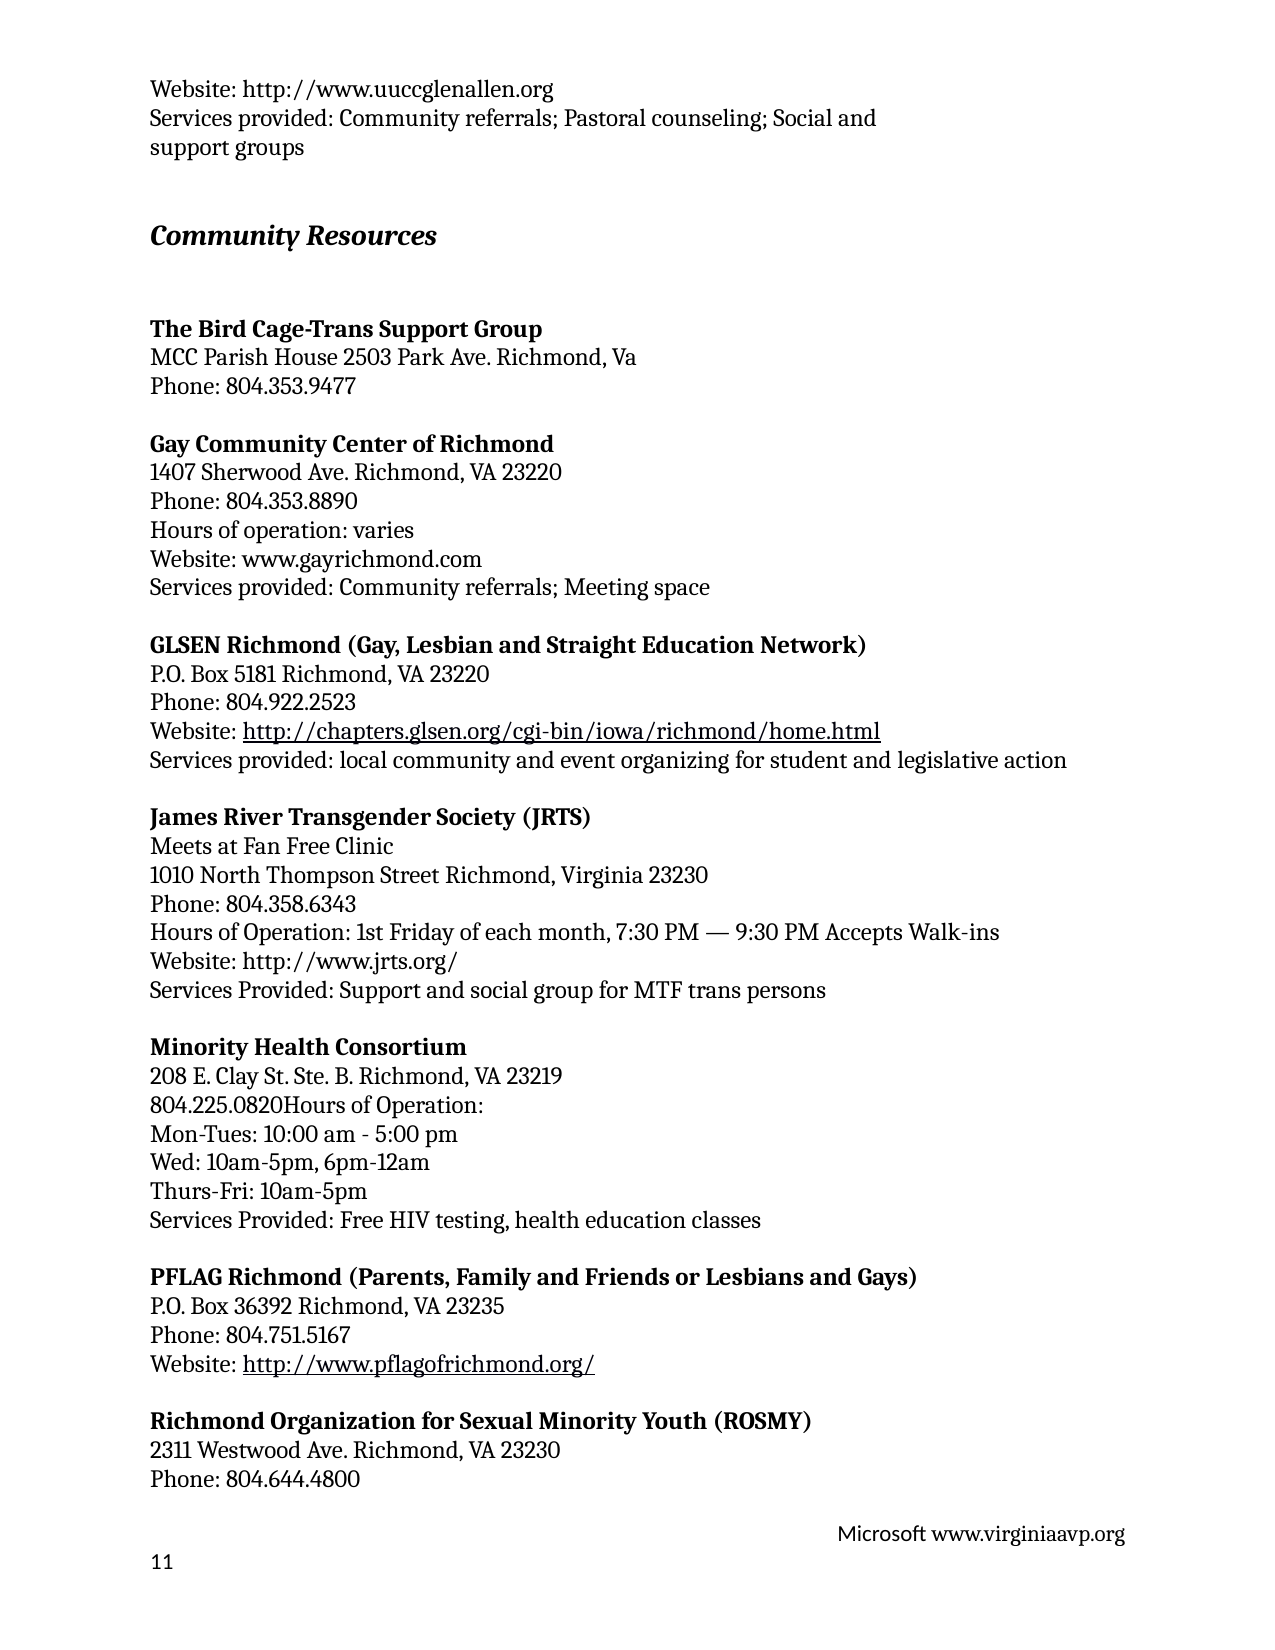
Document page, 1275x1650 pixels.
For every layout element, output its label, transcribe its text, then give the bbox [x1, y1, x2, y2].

text PFLAG Richmond (Parents, Family and Friends or Lesbians and Gays) [150, 1263, 1125, 1292]
text Gay Community Center of Richmond [150, 429, 1125, 458]
text Hours of operation: varies [150, 516, 1125, 544]
text Hours of Operation: 1st Friday of each month, 7:30 PM — 9:30 PM Accepts Walk-ins [150, 918, 1125, 947]
text Website: www.gayrichmond.com [150, 544, 1125, 573]
text Phone: 804.353.9477 [150, 372, 1125, 401]
text 208 E. Clay St. Ste. B. Richmond, VA 23219 [150, 1062, 1125, 1091]
text James River Transgender Society (JRTS) [150, 803, 1125, 832]
text Website: http://www.pflagofrichmond.org/ [150, 1349, 1125, 1378]
text Phone: 804.358.6343 [150, 889, 1125, 918]
text Community Resources [150, 219, 1125, 252]
text The Bird Cage-Trans Support Group [150, 314, 1125, 343]
text Services Provided: Free HIV testing, health education classes [150, 1206, 1125, 1234]
text Services provided: Community referrals; Pastoral counseling; Social and [150, 104, 1125, 132]
text Minority Health Consortium [150, 1033, 1125, 1062]
text Phone: 804.644.4800 [150, 1464, 1125, 1493]
text GLSEN Richmond (Gay, Lesbian and Straight Education Network) [150, 631, 1125, 659]
text 1407 Sherwood Ave. Richmond, VA 23220 [150, 458, 1125, 487]
text Phone: 804.922.2523 [150, 688, 1125, 717]
text Services provided: local community and event organizing for student and legislative action [150, 746, 1125, 774]
text Website: http://www.jrts.org/ [150, 947, 1125, 976]
text support groups [150, 132, 1125, 161]
text MCC Parish House 2503 Park Ave. Richmond, Va [150, 343, 1125, 372]
text Thurs-Fri: 10am-5pm [150, 1177, 1125, 1206]
text 1010 North Thompson Street Richmond, Virginia 23230 [150, 861, 1125, 889]
text Richmond Organization for Sexual Minority Youth (ROSMY) [150, 1407, 1125, 1436]
text Services Provided: Support and social group for MTF trans persons [150, 976, 1125, 1004]
text Website: http://www.uuccglenallen.org [150, 75, 1125, 104]
text Services provided: Community referrals; Meeting space [150, 573, 1125, 602]
text Website: http://chapters.glsen.org/cgi-bin/iowa/richmond/home.html [150, 717, 1125, 746]
text Meets at Fan Free Clinic [150, 832, 1125, 861]
text Wed: 10am-5pm, 6pm-12am [150, 1148, 1125, 1177]
text Phone: 804.751.5167 [150, 1321, 1125, 1349]
text P.O. Box 5181 Richmond, VA 23220 [150, 659, 1125, 688]
text P.O. Box 36392 Richmond, VA 23235 [150, 1292, 1125, 1321]
text 2311 Westwood Ave. Richmond, VA 23230 [150, 1436, 1125, 1464]
text 804.225.0820Hours of Operation: Mon-Tues: 10:00 am - 5:00 pm [150, 1091, 1125, 1148]
text Phone: 804.353.8890 [150, 487, 1125, 516]
